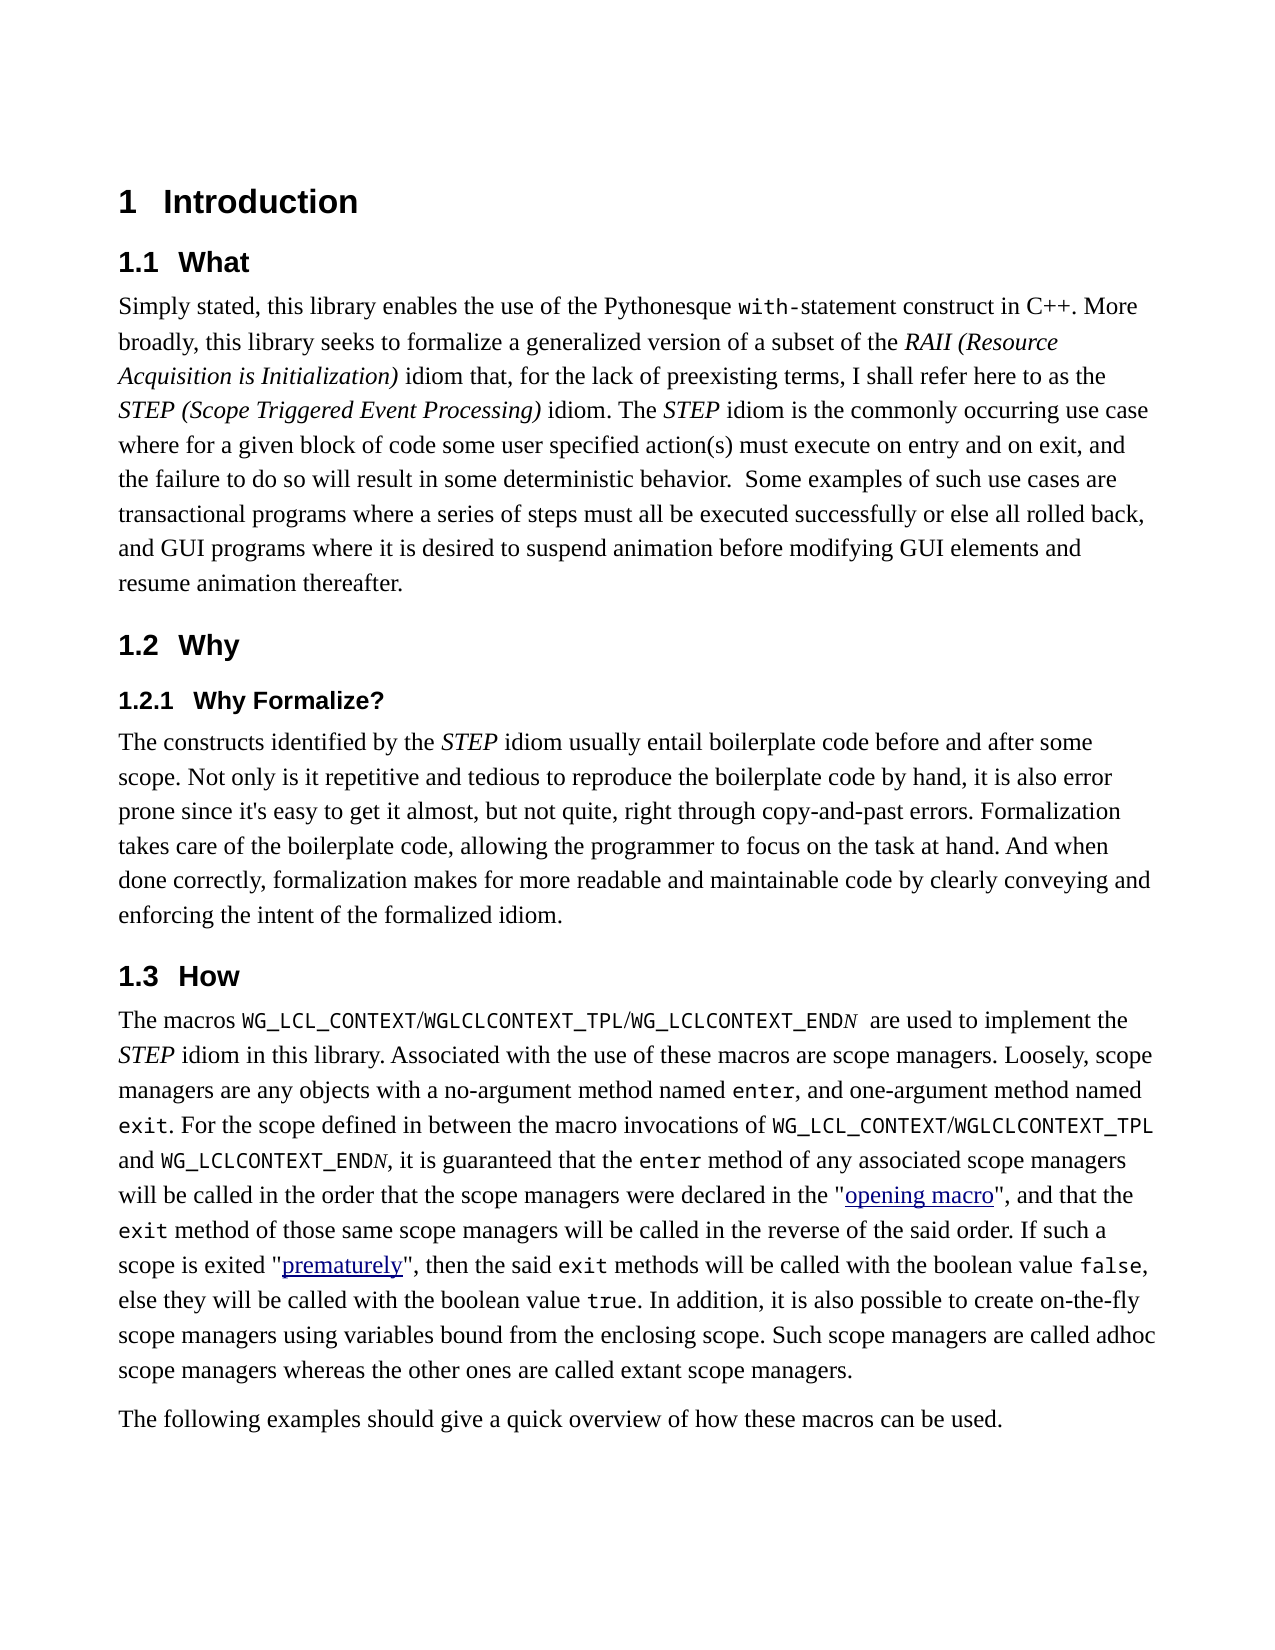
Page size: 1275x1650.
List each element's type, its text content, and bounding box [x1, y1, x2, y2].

text Simply stated, this library enables the use of the Pythonesque with-statement construct in C++. More broadly, this library seeks to formalize a generalized version of a subset of the RAII (Resource Acquisition is Initialization) idiom that, for the lack of preexisting terms, I shall refer here to as the STEP (Scope Triggered Event Processing) idiom. The STEP idiom is the commonly occurring use case where for a given block of code some user specified action(s) must execute on entry and on exit, and the failure to do so will result in some deterministic behavior. Some examples of such use cases are transactional programs where a series of steps must all be executed successfully or else all rolled back, and GUI programs where it is desired to suspend animation before modifying GUI elements and resume animation thereafter. [118, 291, 1157, 597]
subtitle Introduction [118, 182, 1157, 220]
text The constructs identified by the STEP idiom usually entail boilerplate code before and after some scope. Not only is it repetitive and tedious to reproduce the boilerplate code by hand, it is also error prone since it's easy to get it almost, but not quite, right through copy-and-past errors. Formalization takes care of the boilerplate code, allowing the programmer to focus on the task at hand. And when done correctly, formalization makes for more readable and maintainable code by clearly conveying and enforcing the intent of the formalized idiom. [118, 727, 1157, 928]
subtitle What [118, 245, 1157, 279]
subtitle Why [118, 627, 1157, 661]
subtitle Why Formalize? [118, 686, 1157, 715]
text The following examples should give a quick overview of how these macros can be used. [118, 1404, 1157, 1433]
subtitle How [118, 959, 1157, 993]
text The macros WG_LCL_CONTEXT/WGLCLCONTEXT_TPL/WG_LCLCONTEXT_ENDN are used to implement the STEP idiom in this library. Associated with the use of these macros are scope managers. Loosely, scope managers are any objects with a no-argument method named enter, and one-argument method named exit. For the scope defined in between the macro invocations of WG_LCL_CONTEXT/WGLCLCONTEXT_TPL and WG_LCLCONTEXT_ENDN, it is guaranteed that the enter method of any associated scope managers will be called in the order that the scope managers were declared in the "opening macro", and that the exit method of those same scope managers will be called in the reverse of the said order. If such a scope is exited "prematurely", then the said exit methods will be called with the boolean value false, else they will be called with the boolean value true. In addition, it is also possible to create on-the-fly scope managers using variables bound from the enclosing scope. Such scope managers are called adhoc scope managers whereas the other ones are called extant scope managers. [118, 1005, 1157, 1384]
